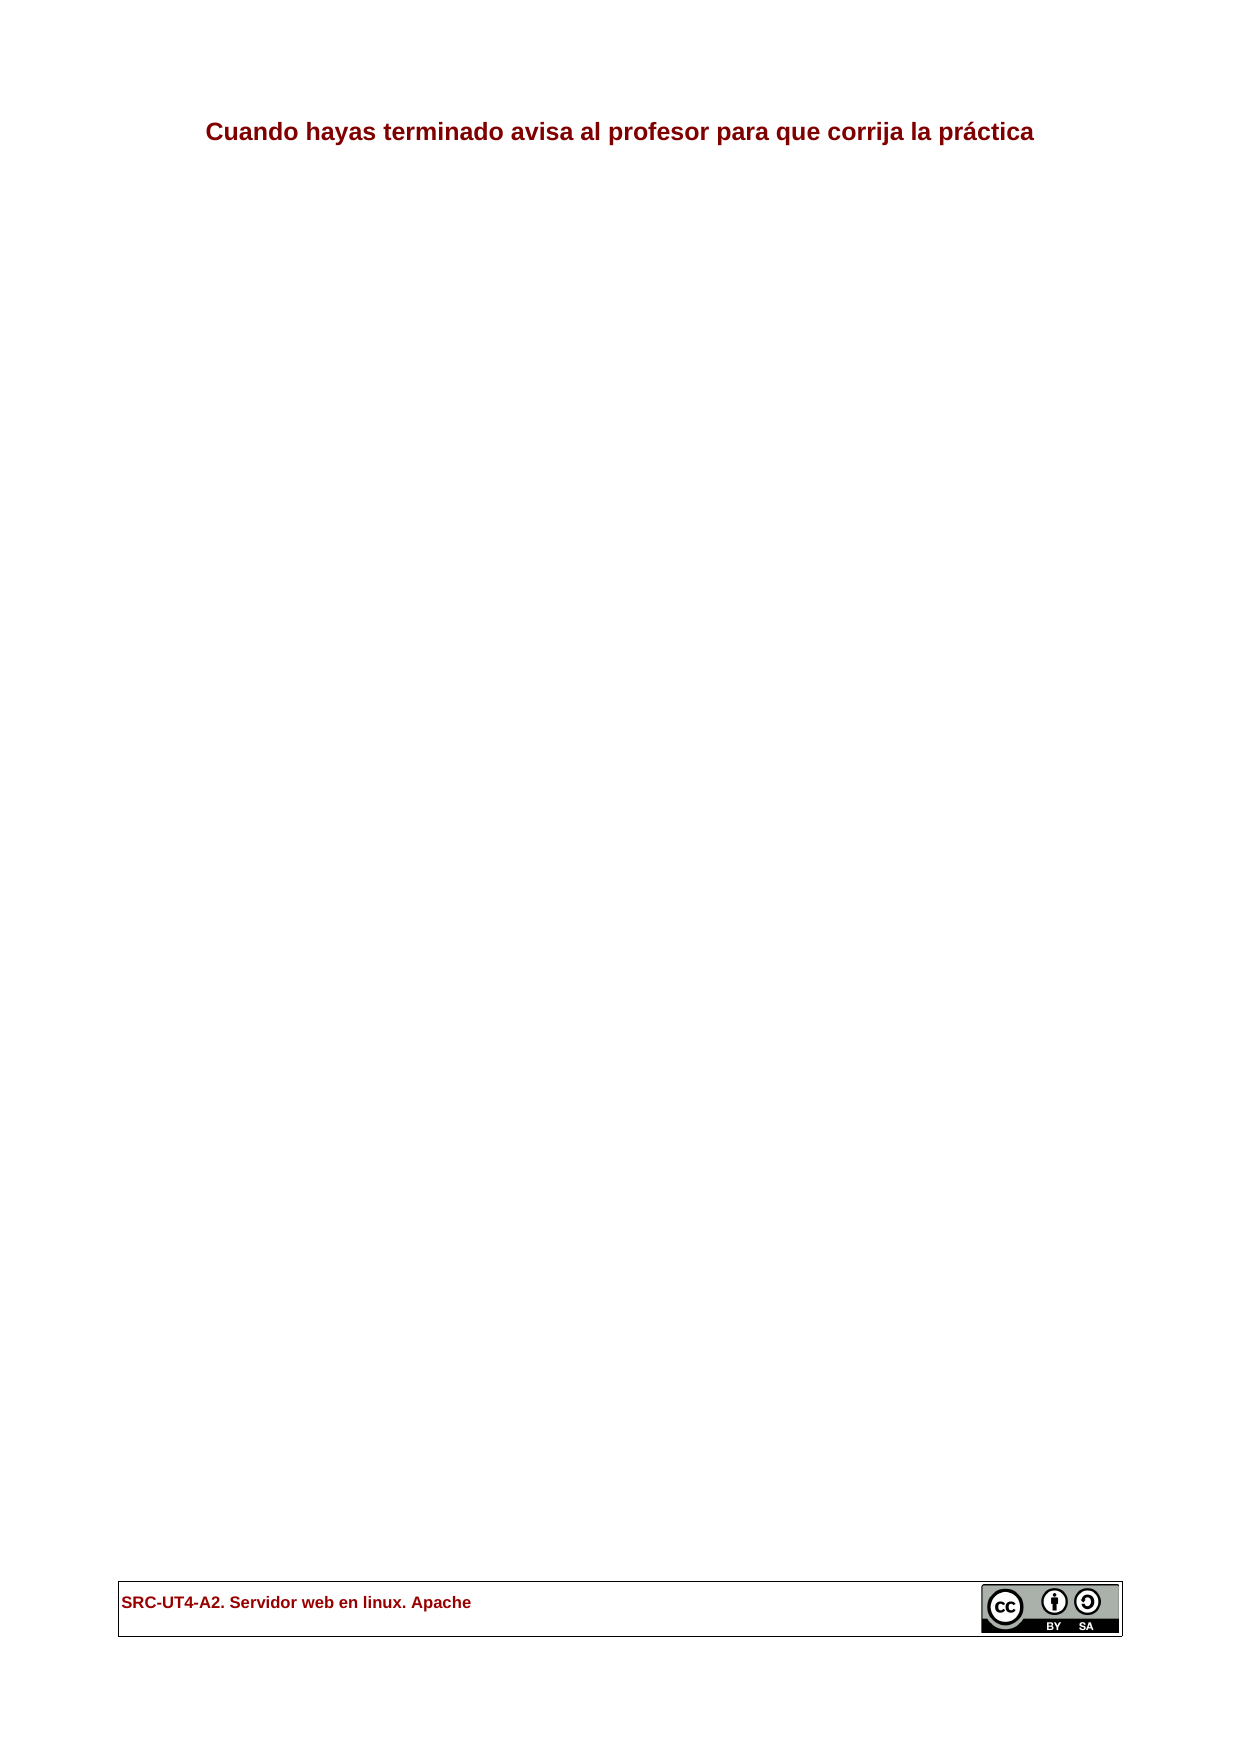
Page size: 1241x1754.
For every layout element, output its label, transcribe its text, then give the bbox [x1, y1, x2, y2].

picture [981, 1584, 1119, 1633]
text Cuando hayas terminado avisa al profesor para que corrija la práctica [118, 118, 1122, 146]
